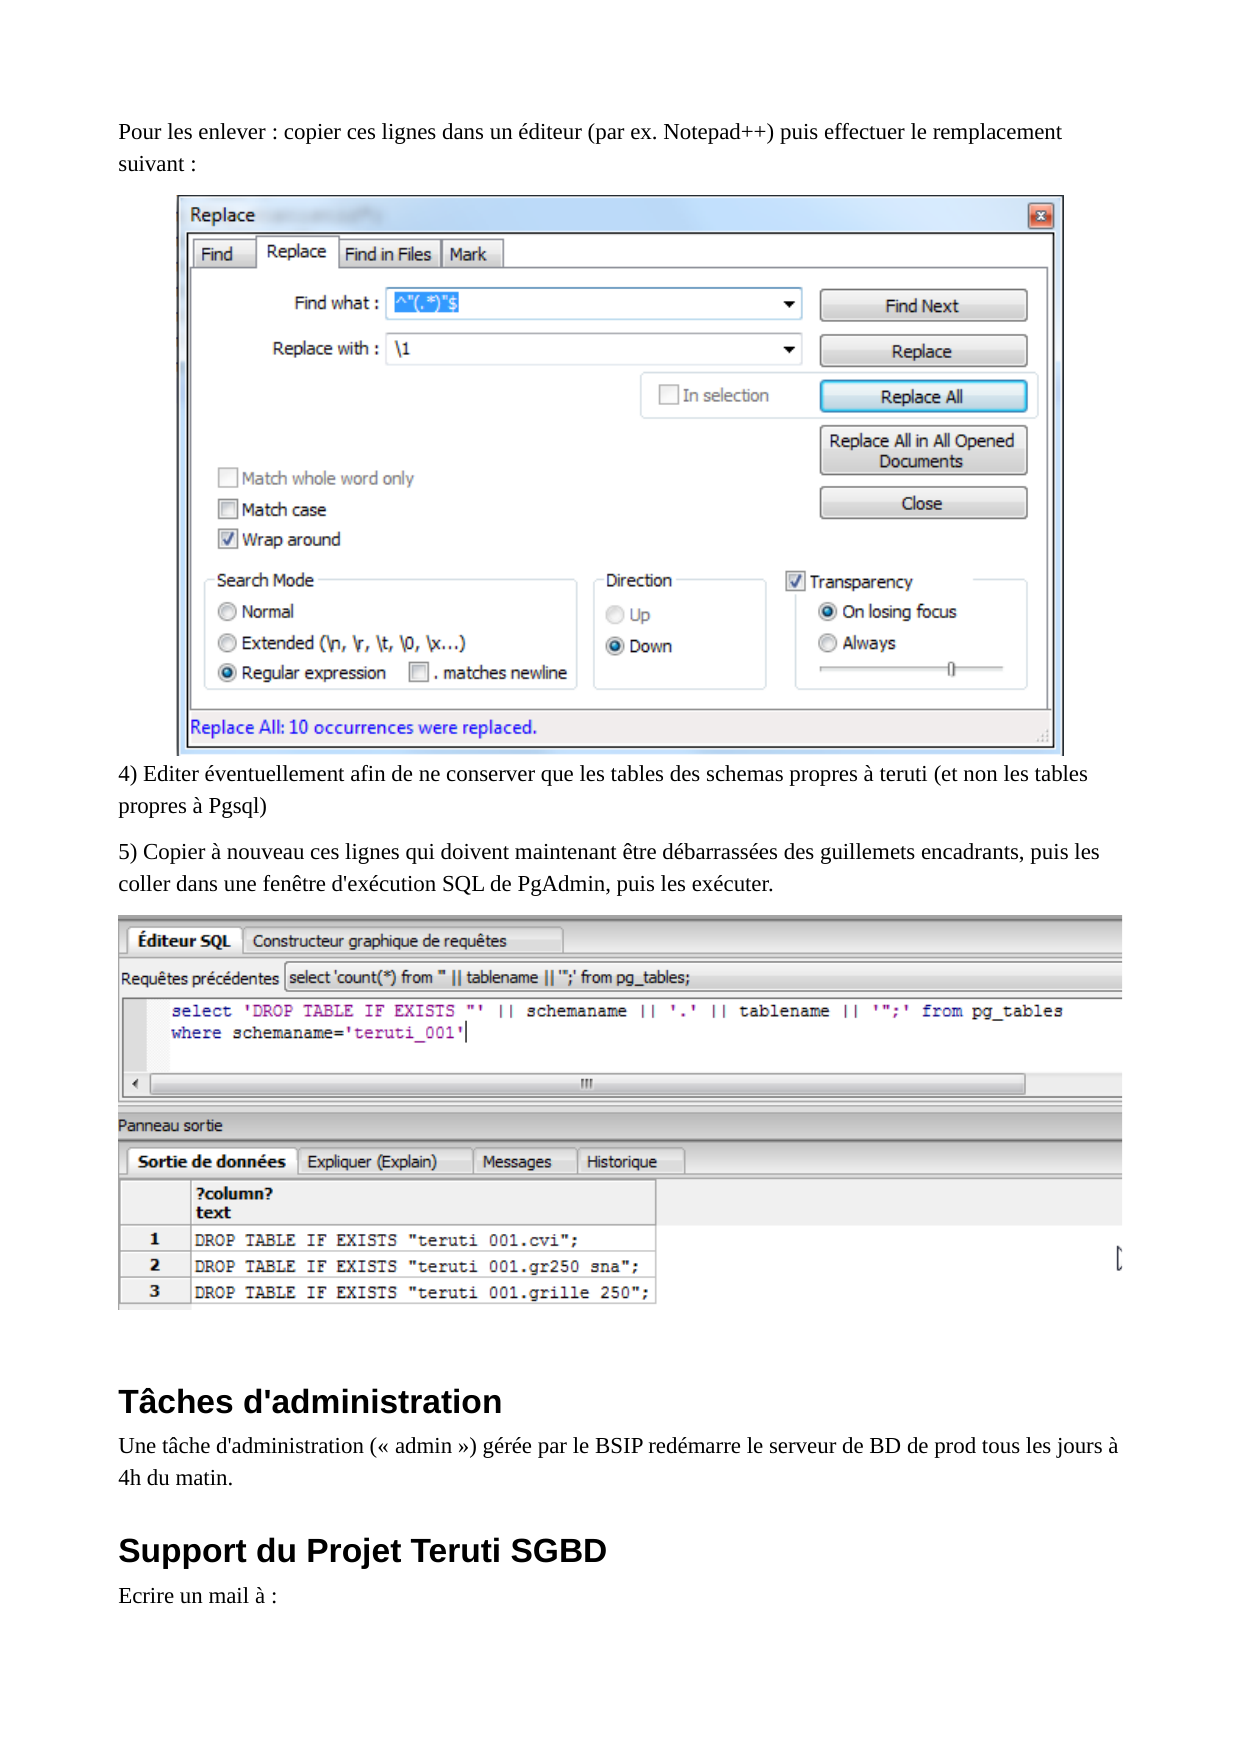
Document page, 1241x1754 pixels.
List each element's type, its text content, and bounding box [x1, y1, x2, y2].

subtitle Tâches d'administration [118, 1381, 1122, 1420]
picture [176, 195, 1064, 756]
text 4) Editer éventuellement afin de ne conserver que les tables des schemas propres à teruti (et non les tables propres à Pgsql) [118, 196, 1122, 818]
subtitle Support du Projet Teruti SGBD [118, 1531, 1122, 1570]
picture [118, 915, 1123, 1310]
text Une tâche d'administration (« admin ») gérée par le BSIP redémarre le serveur de BD de prod tous les jours à 4h du matin. [118, 1433, 1122, 1491]
text Ecrire un mail à : [118, 1582, 1122, 1609]
text 5) Copier à nouveau ces lignes qui doivent maintenant être débarrassées des guillemets encadrants, puis les coller dans une fenêtre d'exécution SQL de PgAdmin, puis les exécuter. [118, 838, 1122, 896]
text Pour les enlever : copier ces lignes dans un éditeur (par ex. Notepad++) puis effectuer le remplacement suivant : [118, 118, 1122, 176]
